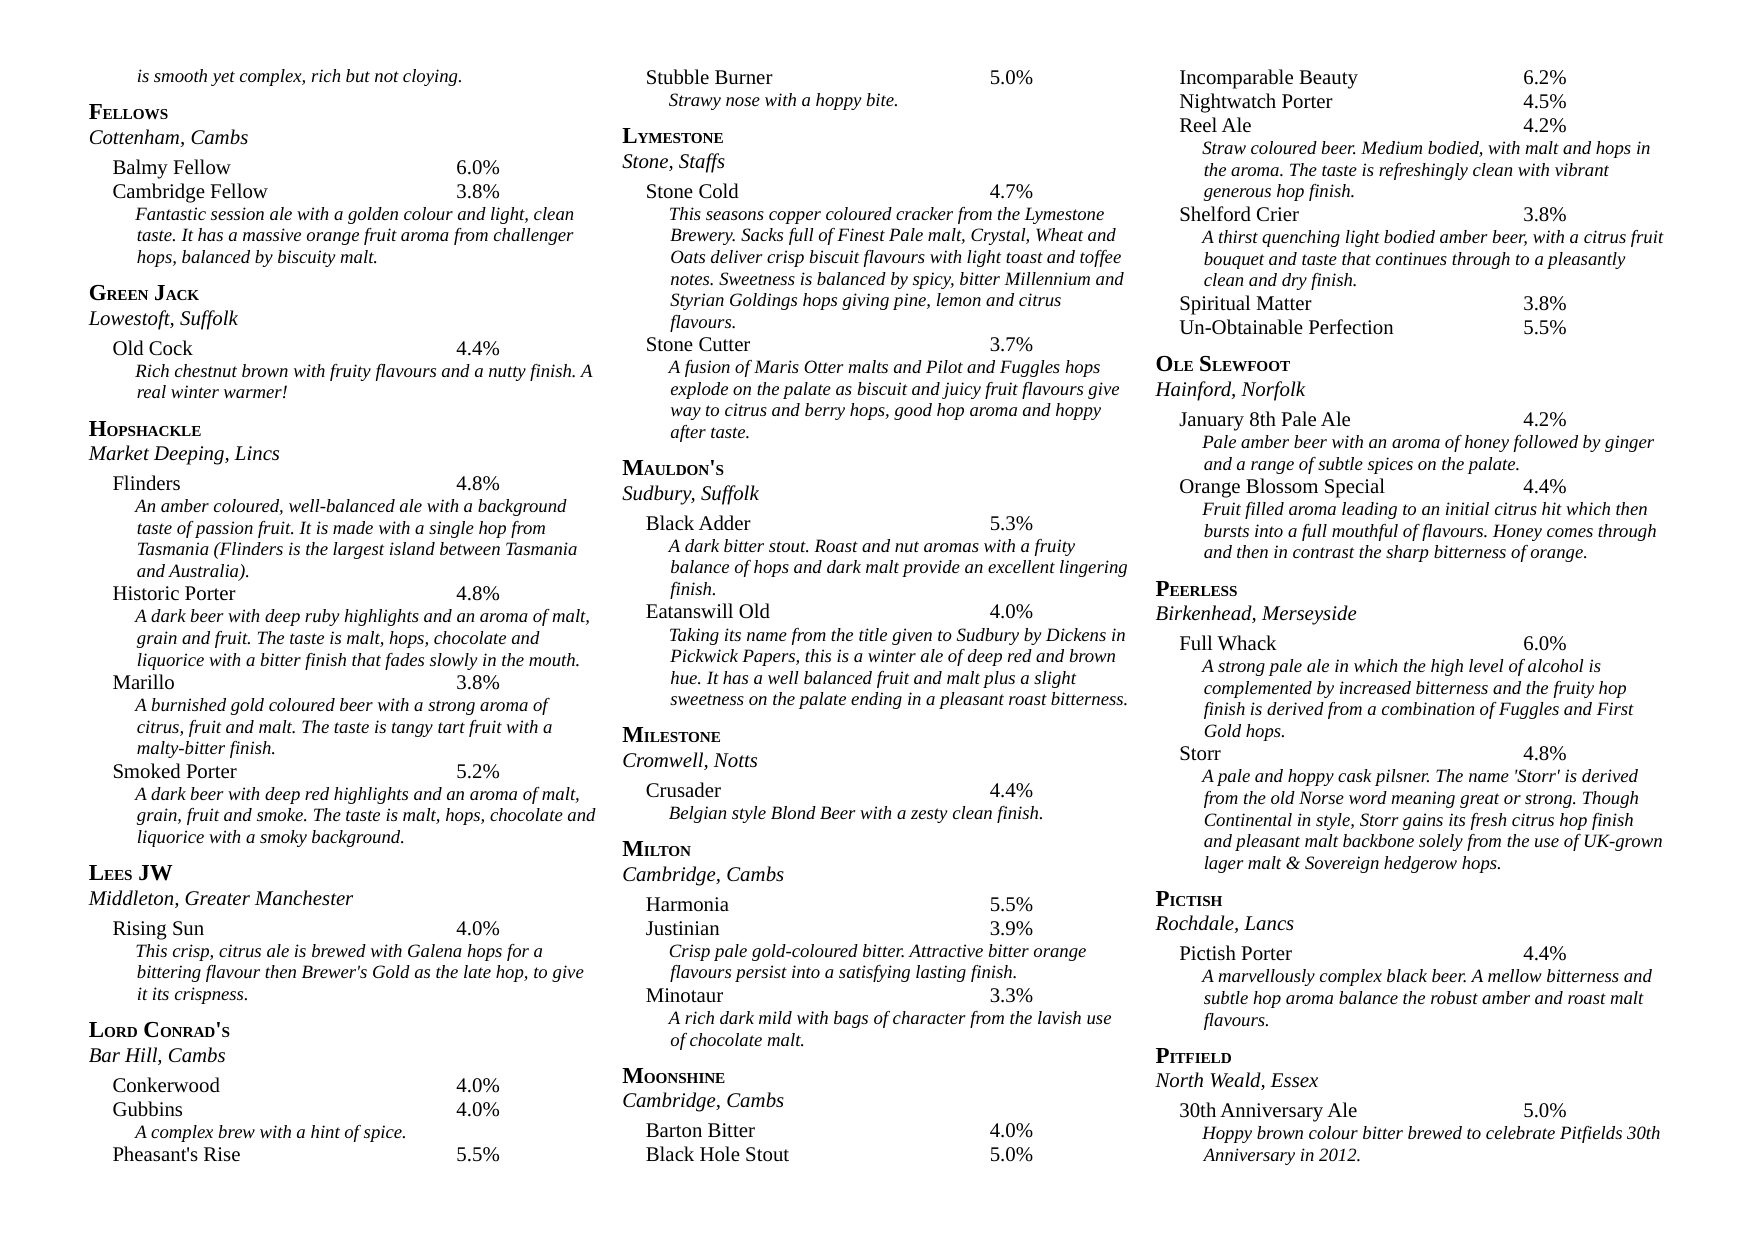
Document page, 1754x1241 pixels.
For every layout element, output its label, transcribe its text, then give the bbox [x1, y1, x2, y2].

text Milton [622, 835, 1132, 862]
text Lymestone [622, 122, 1132, 149]
text Hainford, Norfolk [1155, 377, 1665, 401]
text Full Whack 6.0% [1179, 631, 1665, 655]
text Belgian style Blond Beer with a zesty clean finish. [669, 802, 1132, 823]
text A pale and hoppy cask pilsner. The name 'Storr' is derived from the old Norse word meaning great or strong. Though Continental in style, Storr gains its fresh citrus hop finish and pleasant malt backbone solely from the use of UK-grown lager malt & Sovereign hedgerow hops. [1202, 765, 1665, 873]
text A thirst quenching light bodied amber beer, with a citrus fruit bouquet and taste that continues through to a pleasantly clean and dry finish. [1202, 226, 1665, 291]
text A strong pale ale in which the high level of alcohol is complemented by increased bitterness and the fruity hop finish is derived from a combination of Fuggles and First Gold hops. [1202, 655, 1665, 741]
text Fellows [88, 98, 598, 125]
text North Weald, Essex [1155, 1068, 1665, 1092]
text Cottenham, Cambs [88, 125, 598, 149]
text Market Deeping, Lincs [88, 441, 598, 465]
text is smooth yet complex, rich but not cloying. [135, 65, 598, 87]
text Lowestoft, Suffolk [88, 306, 598, 330]
text Peerless [1155, 574, 1665, 601]
text Stubble Burner 5.0% [646, 65, 1132, 89]
text Taking its name from the title given to Sudbury by Dickens in Pickwick Papers, this is a winter ale of deep red and brown hue. It has a well balanced fruit and malt plus a slight sweetness on the palate ending in a pleasant roast bitterness. [669, 623, 1132, 710]
text Hopshackle [88, 414, 598, 441]
text Middleton, Greater Manchester [88, 886, 598, 910]
text A fusion of Maris Otter malts and Pilot and Fuggles hops explode on the palate as biscuit and juicy fruit flavours give way to citrus and berry hops, good hop aroma and hoppy after taste. [669, 356, 1132, 442]
text Storr 4.8% [1179, 741, 1665, 765]
text Pheasant's Rise 5.5% [112, 1142, 598, 1166]
text Historic Porter 4.8% [112, 581, 598, 605]
text Gubbins 4.0% [112, 1097, 598, 1121]
text Flinders 4.8% [112, 471, 598, 495]
text Marillo 3.8% [112, 670, 598, 694]
text Reel Ale 4.2% [1179, 113, 1665, 137]
text Spiritual Matter 3.8% [1179, 291, 1665, 315]
text Moonshine [622, 1062, 1132, 1088]
text Cambridge Fellow 3.8% [112, 179, 598, 203]
text January 8th Pale Ale 4.2% [1179, 407, 1665, 431]
text Minotaur 3.3% [646, 983, 1132, 1007]
text Rising Sun 4.0% [112, 916, 598, 940]
text Green Jack [88, 279, 598, 306]
text Pictish [1155, 885, 1665, 911]
text Sudbury, Suffolk [622, 481, 1132, 505]
text Harmonia 5.5% [646, 892, 1132, 916]
text Mauldon's [622, 454, 1132, 481]
text Shelford Crier 3.8% [1179, 202, 1665, 226]
text Eatanswill Old 4.0% [646, 599, 1132, 623]
text Pale amber beer with an aroma of honey followed by ginger and a range of subtle spices on the palate. [1202, 431, 1665, 474]
text A burnished gold coloured beer with a strong aroma of citrus, fruit and malt. The taste is tangy tart fruit with a malty-bitter finish. [135, 694, 598, 759]
text A dark beer with deep red highlights and an aroma of malt, grain, fruit and smoke. The taste is malt, hops, chocolate and liquorice with a smoky background. [135, 783, 598, 847]
text Lees JW [88, 859, 598, 886]
text Stone Cutter 3.7% [646, 332, 1132, 356]
text A dark bitter stout. Roast and nut aromas with a fruity balance of hops and dark malt provide an excellent lingering finish. [669, 535, 1132, 599]
text Conkerwood 4.0% [112, 1072, 598, 1097]
text A dark beer with deep ruby highlights and an aroma of malt, grain and fruit. The taste is malt, hops, chocolate and liquorice with a bitter finish that fades slowly in the mouth. [135, 605, 598, 670]
text Crusader 4.4% [646, 778, 1132, 802]
text Cambridge, Cambs [622, 1088, 1132, 1112]
text Lord Conrad's [88, 1016, 598, 1042]
text Un-Obtainable Perfection 5.5% [1179, 315, 1665, 339]
text Barton Bitter 4.0% [646, 1118, 1132, 1142]
text Straw coloured beer. Medium bodied, with malt and hops in the aroma. The taste is refreshingly clean with vibrant generous hop finish. [1202, 137, 1665, 202]
text Ole Slewfoot [1155, 351, 1665, 377]
text Pitfield [1155, 1042, 1665, 1068]
text Birkenhead, Merseyside [1155, 601, 1665, 625]
text Milestone [622, 721, 1132, 748]
text Stone Cold 4.7% [646, 179, 1132, 203]
text Smoked Porter 5.2% [112, 759, 598, 783]
text A rich dark mild with bags of character from the lavish use of chocolate malt. [669, 1007, 1132, 1050]
text Cambridge, Cambs [622, 862, 1132, 886]
text This seasons copper coloured cracker from the Lymestone Brewery. Sacks full of Finest Pale malt, Crystal, Wheat and Oats deliver crisp biscuit flavours with light toast and toffee notes. Sweetness is balanced by spicy, bitter Millennium and Styrian Goldings hops giving pine, lemon and citrus flavours. [669, 203, 1132, 332]
text Nightwatch Porter 4.5% [1179, 89, 1665, 113]
text A complex brew with a hint of spice. [135, 1121, 598, 1142]
text Rich chestnut brown with fruity flavours and a nutty finish. A real winter warmer! [135, 360, 598, 403]
text Orange Blossom Special 4.4% [1179, 474, 1665, 498]
text Strawy nose with a hoppy bite. [669, 89, 1132, 111]
text An amber coloured, well-balanced ale with a background taste of passion fruit. It is made with a single hop from Tasmania (Flinders is the largest island between Tasmania and Australia). [135, 495, 598, 581]
text A marvellously complex black beer. A mellow bitterness and subtle hop aroma balance the robust amber and roast malt flavours. [1202, 965, 1665, 1030]
text Fruit filled aroma leading to an initial citrus hit which then bursts into a full mouthful of flavours. Honey comes through and then in contrast the sharp bitterness of orange. [1202, 498, 1665, 563]
text Justinian 3.9% [646, 916, 1132, 940]
text This crisp, citrus ale is brewed with Galena hops for a bittering flavour then Brewer's Gold as the late hop, to give it its crispness. [135, 940, 598, 1004]
text Old Cock 4.4% [112, 336, 598, 360]
text Bar Hill, Cambs [88, 1042, 598, 1067]
text 30th Anniversary Ale 5.0% [1179, 1098, 1665, 1122]
text Rochdale, Lancs [1155, 911, 1665, 935]
text Balmy Fellow 6.0% [112, 155, 598, 179]
text Fantastic session ale with a golden colour and light, clean taste. It has a massive orange fruit aroma from challenger hops, balanced by biscuity malt. [135, 203, 598, 267]
text Black Adder 5.3% [646, 511, 1132, 535]
text Pictish Porter 4.4% [1179, 941, 1665, 965]
text Crisp pale gold-coloured bitter. Attractive bitter orange flavours persist into a satisfying lasting finish. [669, 940, 1132, 983]
text Stone, Staffs [622, 149, 1132, 173]
text Hoppy brown colour bitter brewed to celebrate Pitfields 30th Anniversary in 2012. [1202, 1122, 1665, 1165]
text Incomparable Beauty 6.2% [1179, 65, 1665, 89]
text Cromwell, Notts [622, 748, 1132, 772]
text Black Hole Stout 5.0% [646, 1142, 1132, 1166]
